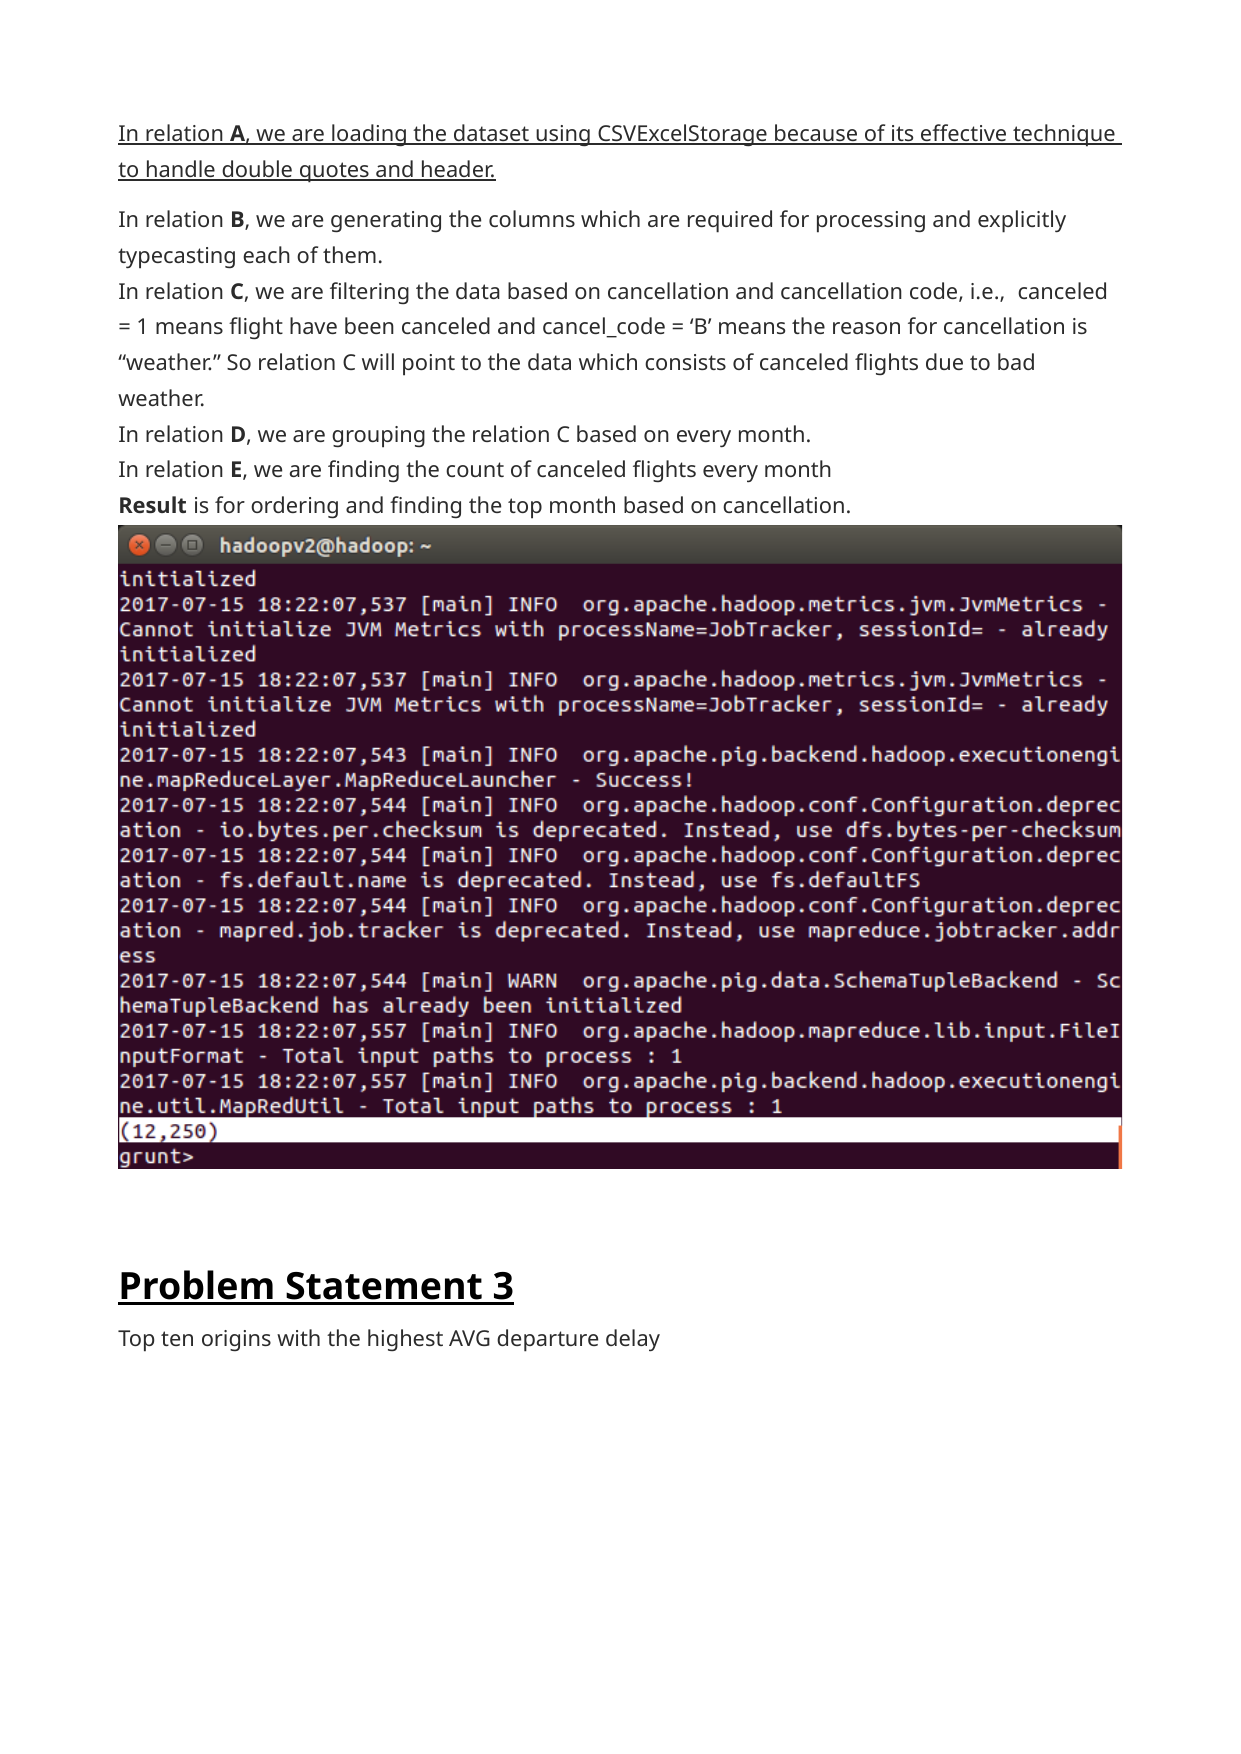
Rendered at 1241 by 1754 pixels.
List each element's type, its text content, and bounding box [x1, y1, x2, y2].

text Top ten origins with the highest AVG departure delay [118, 1322, 1122, 1352]
text In relation D, we are grouping the relation C based on every month. [118, 418, 1122, 448]
picture [118, 525, 1123, 1169]
text In relation A, we are loading the dataset using CSVExcelStorage because of its effective technique [118, 118, 1122, 143]
text In relation B, we are generating the columns which are required for processing and explicitly typecasting each of them. [118, 204, 1122, 270]
text to handle double quotes and header. [118, 145, 1122, 184]
text In relation C, we are filtering the data based on cancellation and cancellation code, i.e., canceled = 1 means flight have been canceled and cancel_code = ‘B’ means the reason for cancellation is “weather.” So relation C will point to the data which consists of canceled flights due to bad weather. [118, 276, 1122, 413]
subtitle Problem Statement 3 [118, 1259, 1122, 1310]
text Result is for ordering and finding the top month based on cancellation. [118, 490, 1122, 520]
text In relation E, we are finding the count of canceled flights every month [118, 454, 1122, 484]
